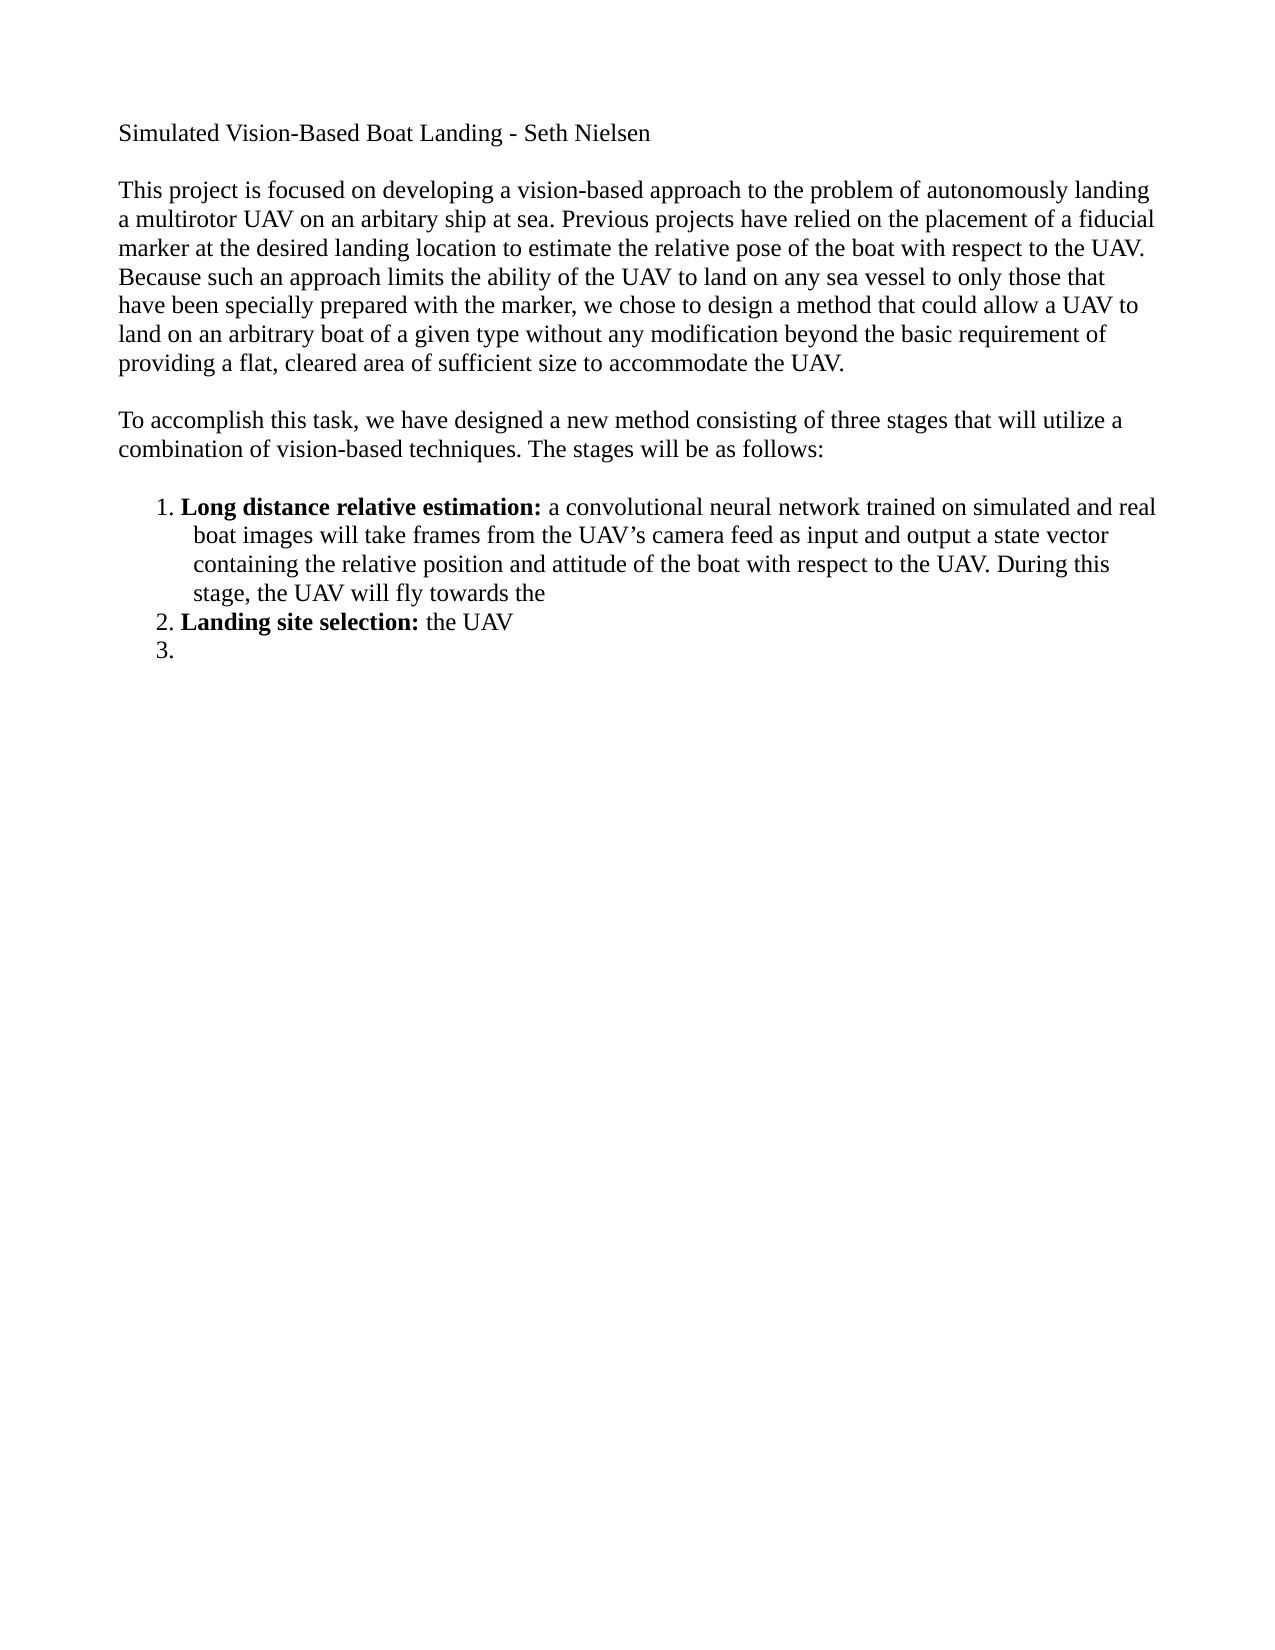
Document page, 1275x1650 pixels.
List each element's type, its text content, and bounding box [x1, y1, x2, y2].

text Simulated Vision-Based Boat Landing - Seth Nielsen [118, 118, 1157, 147]
text To accomplish this task, we have designed a new method consisting of three stages that will utilize a combination of vision-based techniques. The stages will be as follows: [118, 406, 1157, 463]
text This project is focused on developing a vision-based approach to the problem of autonomously landing a multirotor UAV on an arbitary ship at sea. Previous projects have relied on the placement of a fiducial marker at the desired landing location to estimate the relative pose of the boat with respect to the UAV. Because such an approach limits the ability of the UAV to land on any sea vessel to only those that have been specially prepared with the marker, we chose to design a method that could allow a UAV to land on an arbitrary boat of a given type without any modification beyond the basic requirement of providing a flat, cleared area of sufficient size to accommodate the UAV. [118, 176, 1157, 377]
list Landing site selection: the UAV [156, 607, 1157, 636]
list Long distance relative estimation: a convolutional neural network trained on simulated and real boat images will take frames from the UAV’s camera feed as input and output a state vector containing the relative position and attitude of the boat with respect to the UAV. During this stage, the UAV will fly towards the [156, 492, 1157, 607]
